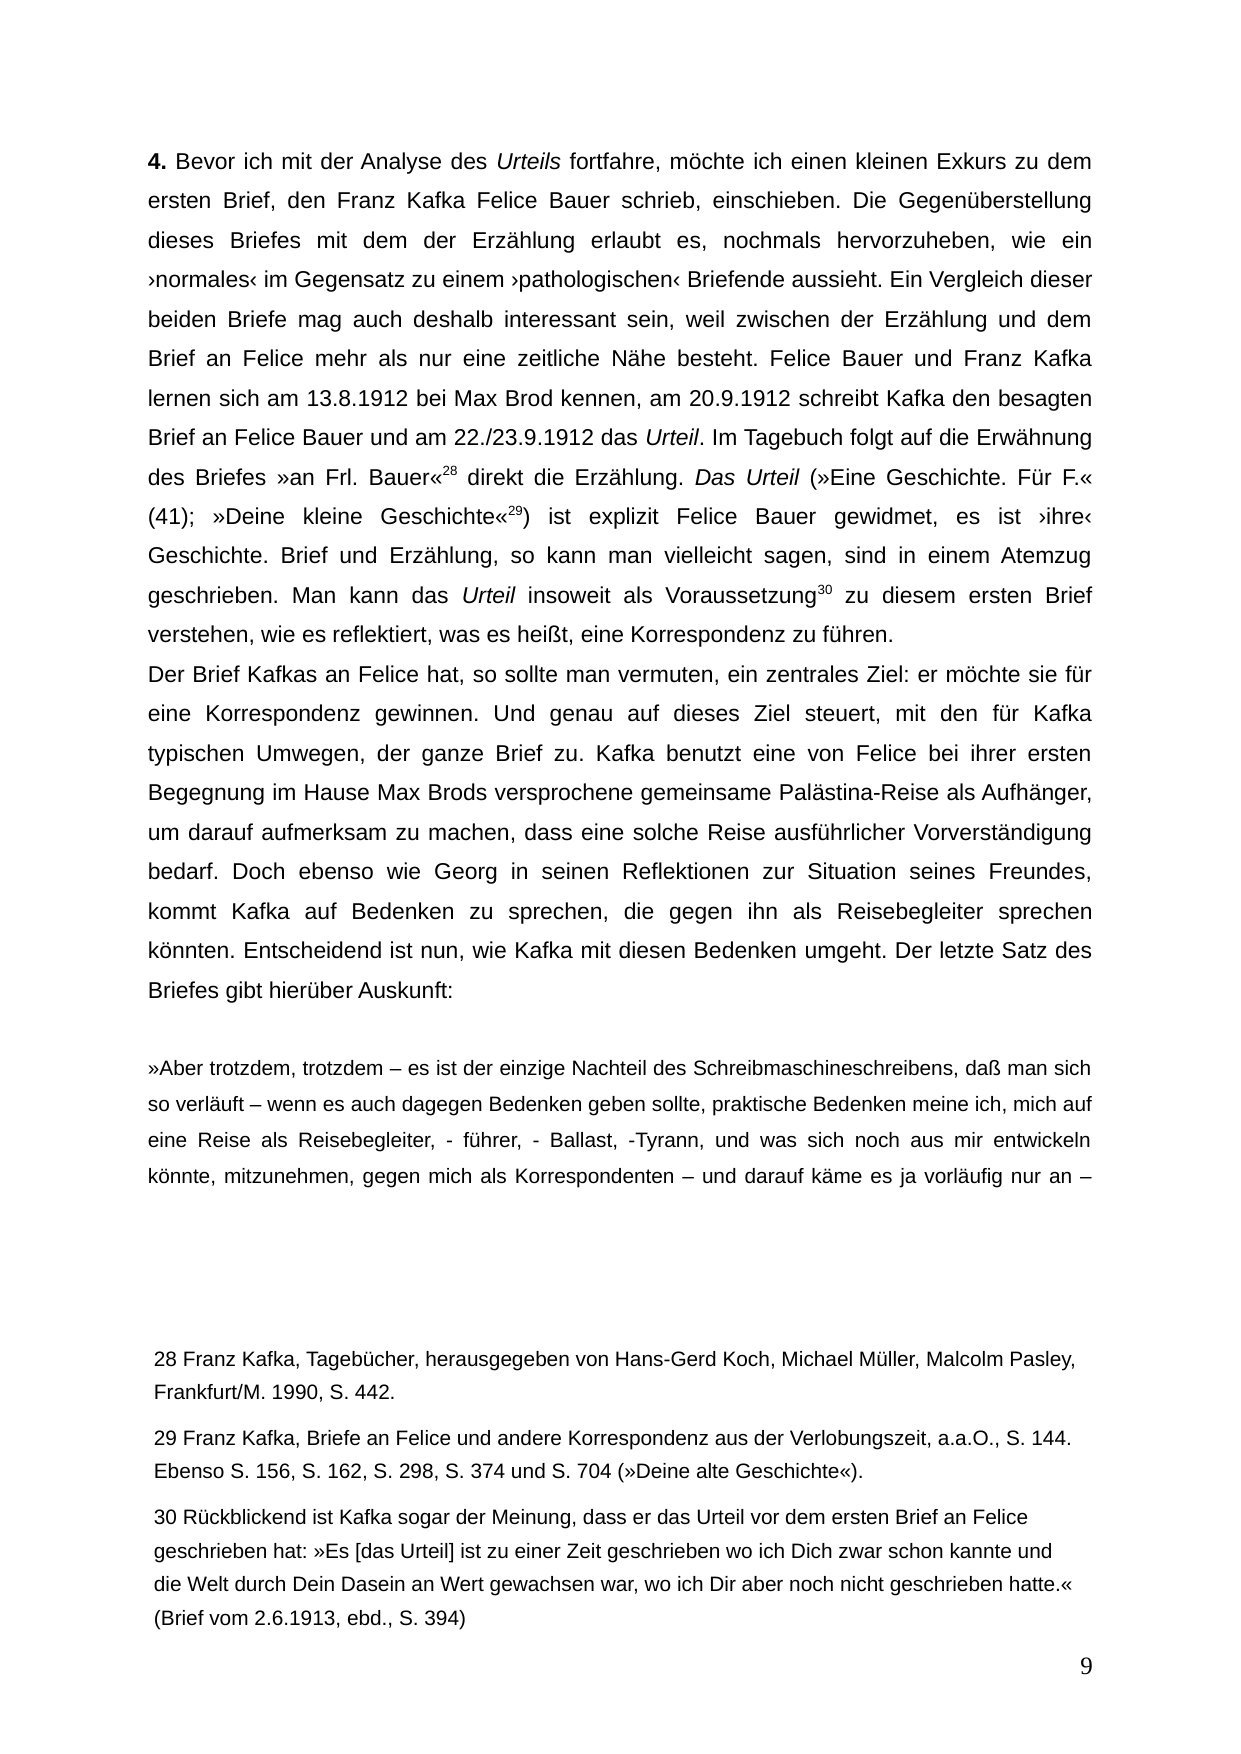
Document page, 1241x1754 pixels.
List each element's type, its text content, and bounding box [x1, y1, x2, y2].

text Franz Kafka, Tagebücher, herausgegeben von Hans-Gerd Koch, Michael Müller, Malcolm Pasley, Frankfurt/M. 1990, S. 442. [148, 1341, 1093, 1410]
text Der Brief Kafkas an Felice hat, so sollte man vermuten, ein zentrales Ziel: er möchte sie für eine Korrespondenz gewinnen. Und genau auf dieses Ziel steuert, mit den für Kafka typischen Umwegen, der ganze Brief zu. Kafka benutzt eine von Felice bei ihrer ersten Begegnung im Hause Max Brods versprochene gemeinsame Palästina-Reise als Aufhänger, um darauf aufmerksam zu machen, dass eine solche Reise ausführlicher Vorverständigung bedarf. Doch ebenso wie Georg in seinen Reflektionen zur Situation seines Freundes, kommt Kafka auf Bedenken zu sprechen, die gegen ihn als Reisebegleiter sprechen könnten. Entscheidend ist nun, wie Kafka mit diesen Bedenken umgeht. Der letzte Satz des Briefes gibt hierüber Auskunft: [148, 661, 1093, 1003]
text Franz Kafka, Briefe an Felice und andere Korrespondenz aus der Verlobungszeit, a.a.O., S. 144. Ebenso S. 156, S. 162, S. 298, S. 374 und S. 704 (»Deine alte Geschichte«). [148, 1421, 1093, 1489]
text Rückblickend ist Kafka sogar der Meinung, dass er das Urteil vor dem ersten Brief an Felice geschrieben hat: »Es [das Urteil] ist zu einer Zeit geschrieben wo ich Dich zwar schon kannte und die Welt durch Dein Dasein an Wert gewachsen war, wo ich Dir aber noch nicht geschrieben hatte.« (Brief vom 2.6.1913, ebd., S. 394) [148, 1500, 1093, 1636]
text 4. Bevor ich mit der Analyse des Urteils fortfahre, möchte ich einen kleinen Exkurs zu dem ersten Brief, den Franz Kafka Felice Bauer schrieb, einschieben. Die Gegenüberstellung dieses Briefes mit dem der Erzählung erlaubt es, nochmals hervorzuheben, wie ein ›normales‹ im Gegensatz zu einem ›pathologischen‹ Briefende aussieht. Ein Vergleich dieser beiden Briefe mag auch deshalb interessant sein, weil zwischen der Erzählung und dem Brief an Felice mehr als nur eine zeitliche Nähe besteht. Felice Bauer und Franz Kafka lernen sich am 13.8.1912 bei Max Brod kennen, am 20.9.1912 schreibt Kafka den besagten Brief an Felice Bauer und am 22./23.9.1912 das Urteil. Im Tagebuch folgt auf die Erwähnung des Briefes »an Frl. Bauer« direkt die Erzählung. Das Urteil (»Eine Geschichte. Für F.« (41); »Deine kleine Geschichte«) ist explizit Felice Bauer gewidmet, es ist ›ihre‹ Geschichte. Brief und Erzählung, so kann man vielleicht sagen, sind in einem Atemzug geschrieben. Man kann das Urteil insoweit als Voraussetzung zu diesem ersten Brief verstehen, wie es reflektiert, was es heißt, eine Korrespondenz zu führen. [148, 148, 1093, 648]
text »Aber trotzdem, trotzdem – es ist der einzige Nachteil des Schreibmaschineschreibens, daß man sich so verläuft – wenn es auch dagegen Bedenken geben sollte, praktische Bedenken meine ich, mich auf eine Reise als Reisebegleiter, - führer, - Ballast, -Tyrann, und was sich noch aus mir entwickeln könnte, mitzunehmen, gegen mich als Korrespondenten – und darauf käme es ja vorläufig nur an – [148, 1056, 1093, 1187]
